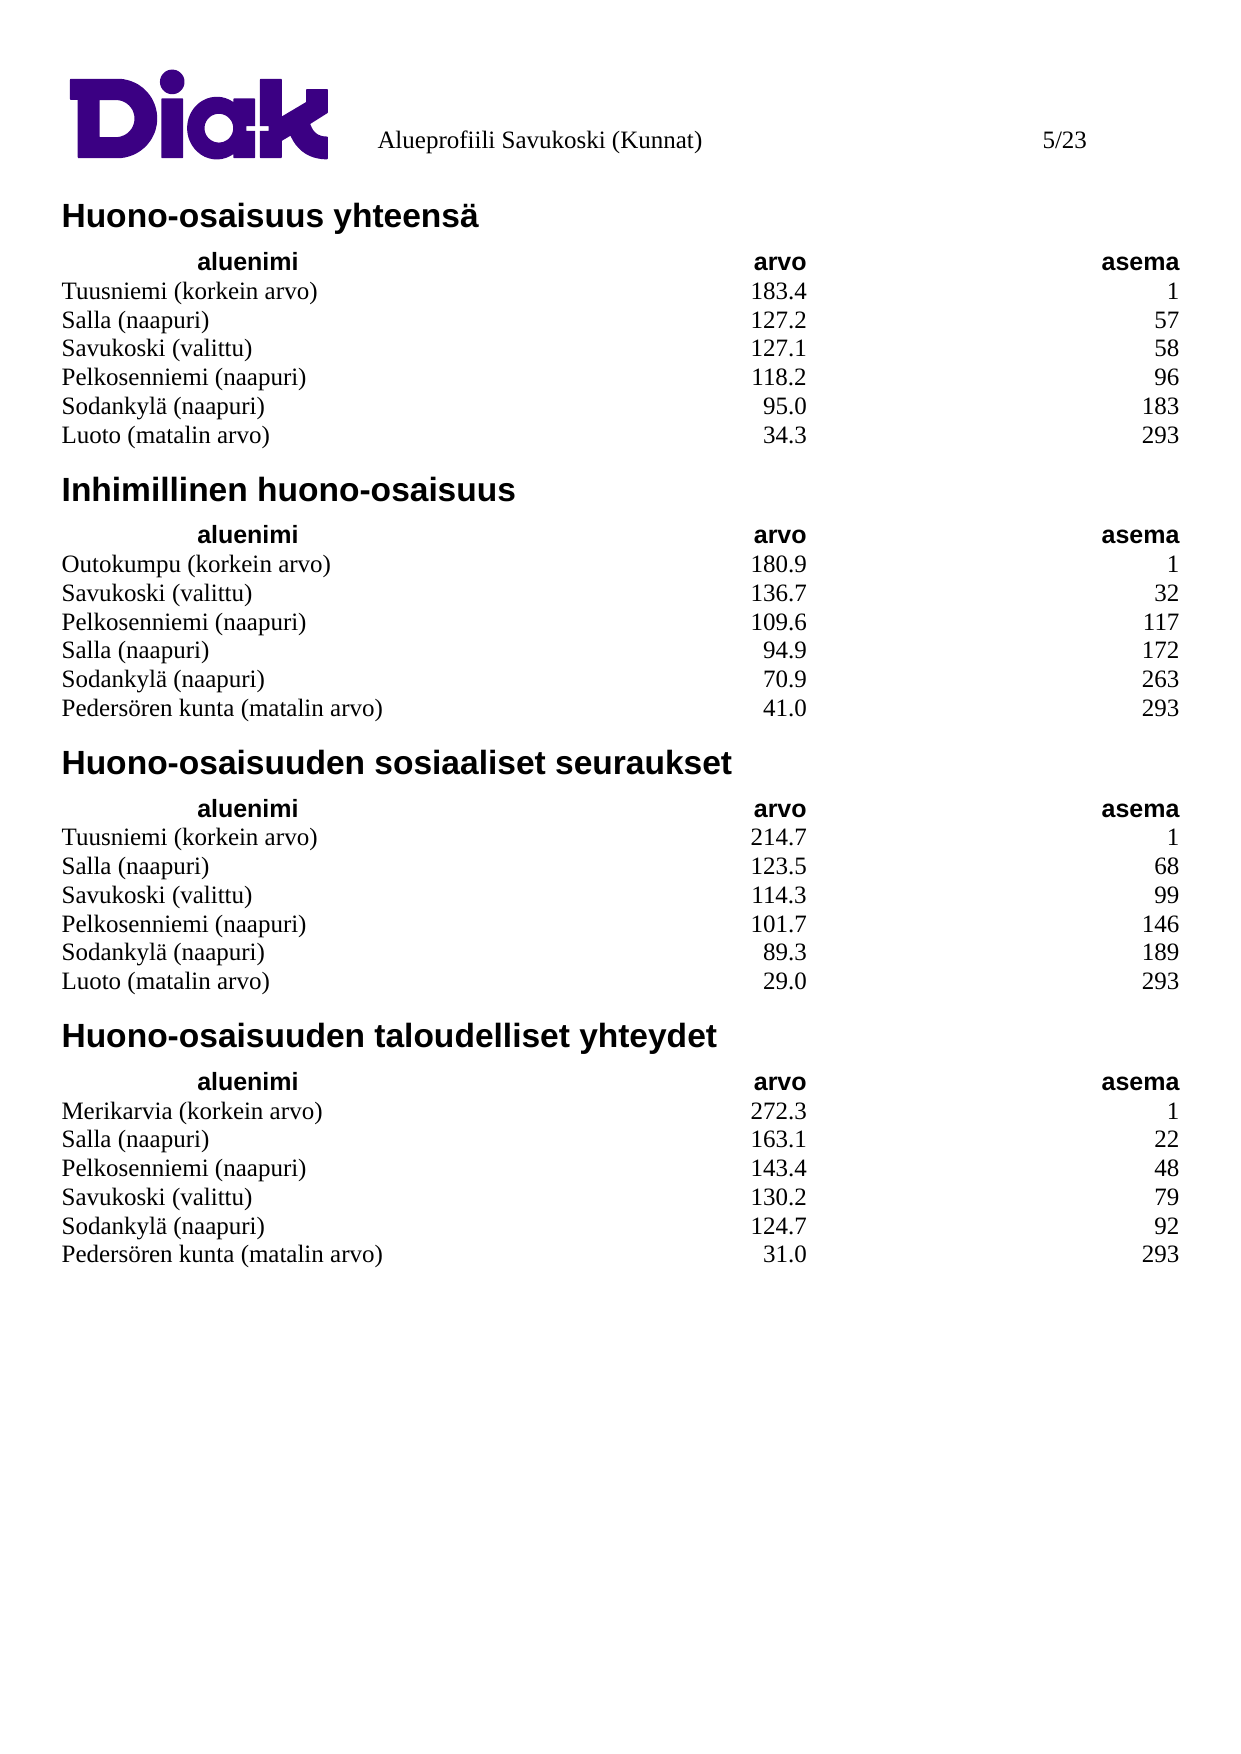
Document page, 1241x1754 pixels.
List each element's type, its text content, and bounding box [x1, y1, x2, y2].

table_header asema [806, 794, 1179, 822]
table_cell 109.6 [434, 607, 806, 636]
table_cell 293 [806, 693, 1179, 722]
table_cell 183.4 [434, 276, 806, 305]
table_cell 136.7 [434, 578, 806, 607]
table_header aluenimi [61, 794, 434, 822]
table_cell 214.7 [434, 823, 806, 851]
table_cell Merikarvia (korkein arvo) [61, 1096, 434, 1124]
table_cell 146 [806, 909, 1179, 937]
table_cell Pedersören kunta (matalin arvo) [61, 693, 434, 722]
table_cell Salla (naapuri) [61, 305, 434, 333]
table_cell 1 [806, 276, 1179, 305]
table_cell Tuusniemi (korkein arvo) [61, 276, 434, 305]
table_cell 124.7 [434, 1211, 806, 1239]
table_cell 293 [806, 966, 1179, 995]
table_cell 96 [806, 362, 1179, 391]
table_cell 57 [806, 305, 1179, 333]
table_cell 22 [806, 1125, 1179, 1153]
table_header aluenimi [61, 521, 434, 549]
table_cell Savukoski (valittu) [61, 578, 434, 607]
subtitle Huono-osaisuus yhteensä [61, 196, 1179, 235]
table_cell Pelkosenniemi (naapuri) [61, 362, 434, 391]
table_cell 183 [806, 391, 1179, 420]
subtitle Huono-osaisuuden taloudelliset yhteydet [61, 1016, 1179, 1054]
table_cell 89.3 [434, 938, 806, 966]
table_cell 70.9 [434, 664, 806, 693]
table_cell 163.1 [434, 1125, 806, 1153]
table_cell 263 [806, 664, 1179, 693]
table_cell Sodankylä (naapuri) [61, 391, 434, 420]
table_cell Tuusniemi (korkein arvo) [61, 823, 434, 851]
table_cell Pedersören kunta (matalin arvo) [61, 1240, 434, 1268]
table_cell Salla (naapuri) [61, 636, 434, 664]
table_cell 130.2 [434, 1182, 806, 1211]
table_cell 29.0 [434, 966, 806, 995]
subtitle Huono-osaisuuden sosiaaliset seuraukset [61, 743, 1179, 781]
table_header arvo [434, 247, 806, 276]
table_cell 58 [806, 334, 1179, 362]
table_header asema [806, 521, 1179, 549]
table_cell 118.2 [434, 362, 806, 391]
table_cell Luoto (matalin arvo) [61, 420, 434, 448]
table_cell 1 [806, 1096, 1179, 1124]
table_header aluenimi [61, 1067, 434, 1096]
table_cell 1 [806, 549, 1179, 578]
table_cell 92 [806, 1211, 1179, 1239]
table_cell 143.4 [434, 1153, 806, 1182]
table_cell 31.0 [434, 1240, 806, 1268]
table_cell Sodankylä (naapuri) [61, 1211, 434, 1239]
table_cell Sodankylä (naapuri) [61, 938, 434, 966]
table_cell 293 [806, 420, 1179, 448]
table_cell Sodankylä (naapuri) [61, 664, 434, 693]
table_cell Salla (naapuri) [61, 1125, 434, 1153]
table_cell 41.0 [434, 693, 806, 722]
table_header asema [806, 1067, 1179, 1096]
table_cell Salla (naapuri) [61, 851, 434, 880]
table_cell 101.7 [434, 909, 806, 937]
table_header aluenimi [61, 247, 434, 276]
table_cell 189 [806, 938, 1179, 966]
table_cell 127.2 [434, 305, 806, 333]
table_header asema [806, 247, 1179, 276]
table_cell 79 [806, 1182, 1179, 1211]
table_cell 180.9 [434, 549, 806, 578]
table_cell Savukoski (valittu) [61, 334, 434, 362]
table_cell 172 [806, 636, 1179, 664]
table_cell 117 [806, 607, 1179, 636]
table_cell 293 [806, 1240, 1179, 1268]
table_cell Pelkosenniemi (naapuri) [61, 909, 434, 937]
table_cell Savukoski (valittu) [61, 1182, 434, 1211]
table_cell Pelkosenniemi (naapuri) [61, 607, 434, 636]
table_cell 48 [806, 1153, 1179, 1182]
table_cell Outokumpu (korkein arvo) [61, 549, 434, 578]
table_cell Luoto (matalin arvo) [61, 966, 434, 995]
table_cell 114.3 [434, 880, 806, 909]
table_cell 272.3 [434, 1096, 806, 1124]
table_cell 123.5 [434, 851, 806, 880]
table_cell 34.3 [434, 420, 806, 448]
table_header arvo [434, 1067, 806, 1096]
table_cell 68 [806, 851, 1179, 880]
table_cell 94.9 [434, 636, 806, 664]
table_cell Savukoski (valittu) [61, 880, 434, 909]
table_cell 32 [806, 578, 1179, 607]
subtitle Inhimillinen huono-osaisuus [61, 469, 1179, 508]
table_header arvo [434, 794, 806, 822]
table_cell 95.0 [434, 391, 806, 420]
table_header arvo [434, 521, 806, 549]
table_cell 99 [806, 880, 1179, 909]
table_cell 127.1 [434, 334, 806, 362]
table_cell 1 [806, 823, 1179, 851]
table_cell Pelkosenniemi (naapuri) [61, 1153, 434, 1182]
